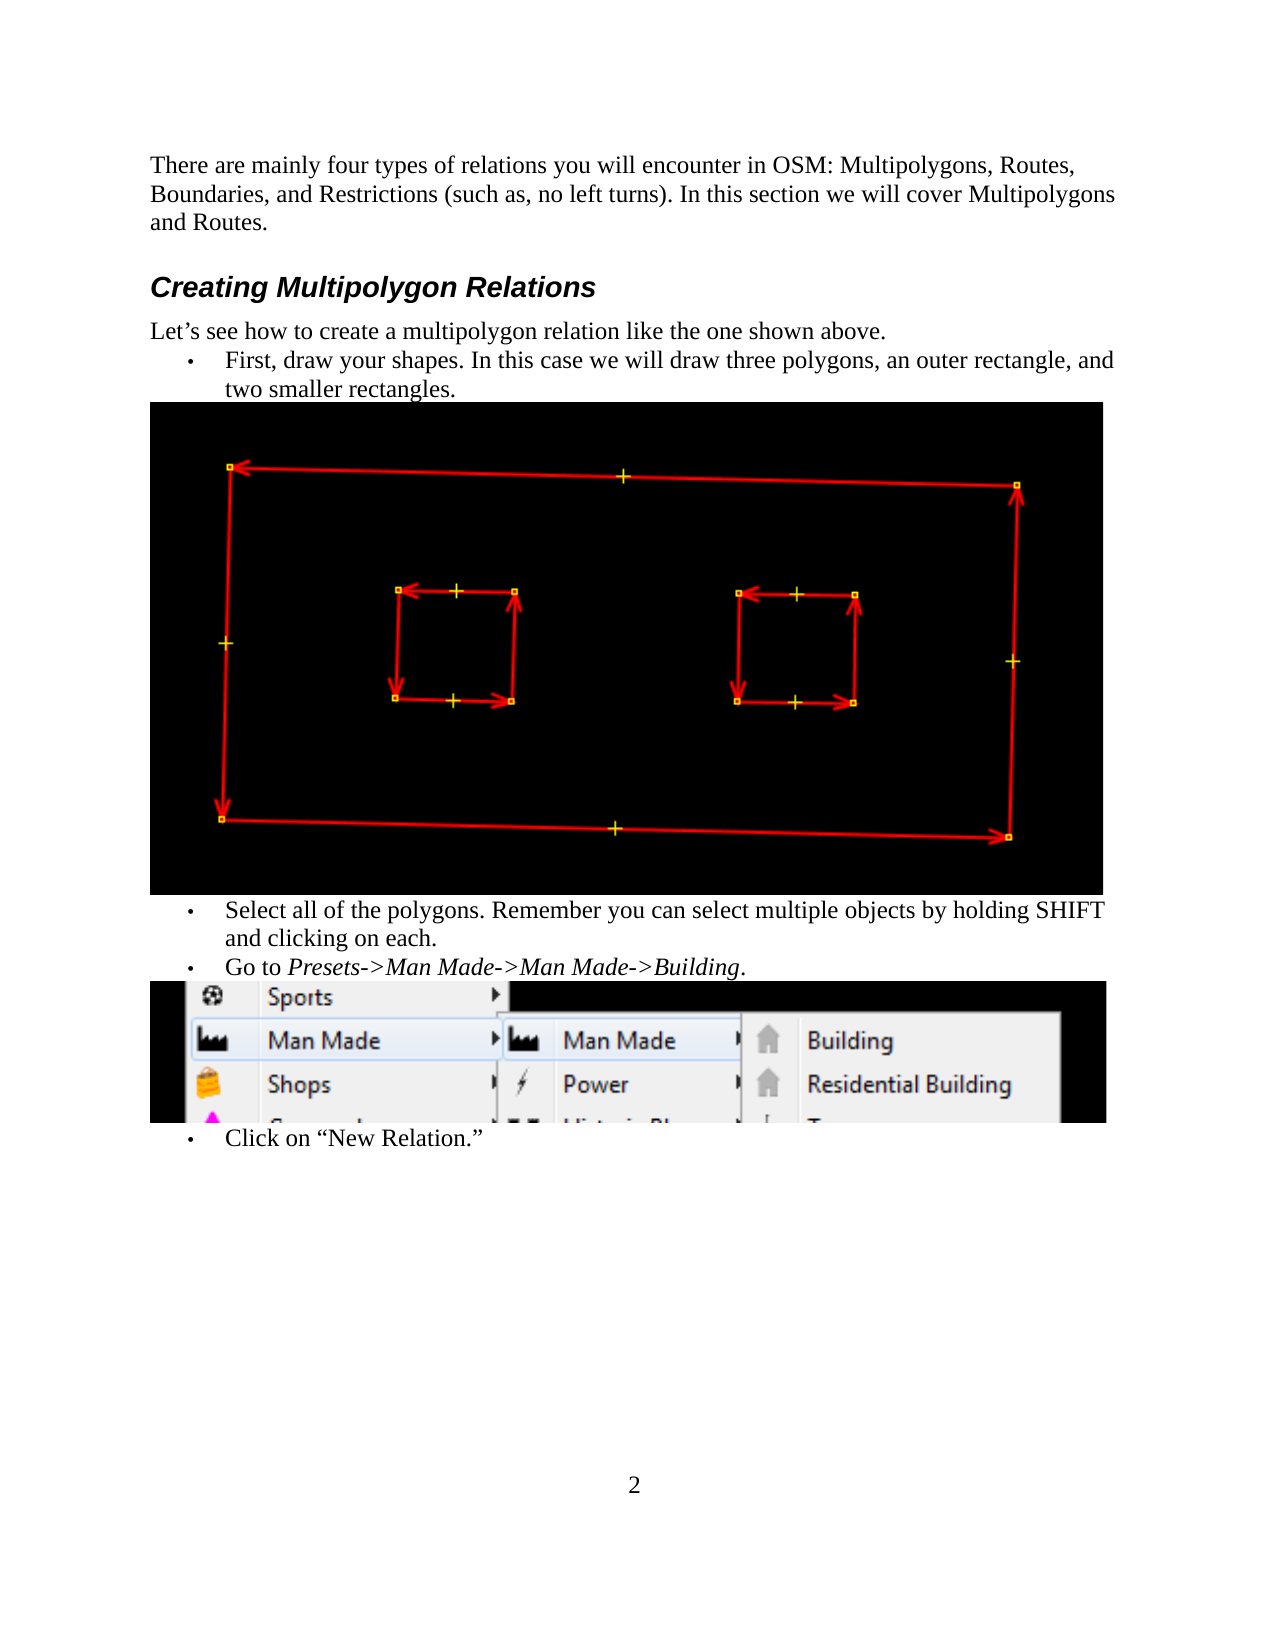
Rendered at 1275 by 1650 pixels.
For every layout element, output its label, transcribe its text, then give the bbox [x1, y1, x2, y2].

picture [150, 981, 1107, 1123]
picture [150, 402, 1104, 895]
text There are mainly four types of relations you will encounter in OSM: Multipolygons, Routes, Boundaries, and Restrictions (such as, no left turns). In this section we will cover Multipolygons and Routes. [150, 150, 1125, 236]
list Go to Presets->Man Made->Man Made->Building. [187, 952, 1125, 981]
text Let’s see how to create a multipolygon relation like the one shown above. [150, 316, 1125, 345]
list First, draw your shapes. In this case we will draw three polygons, an outer rectangle, and two smaller rectangles. [187, 345, 1125, 402]
list Click on “New Relation.” [187, 1123, 1125, 1151]
subtitle Creating Multipolygon Relations [150, 270, 1125, 304]
list Select all of the polygons. Remember you can select multiple objects by holding SHIFT and clicking on each. [187, 895, 1125, 952]
